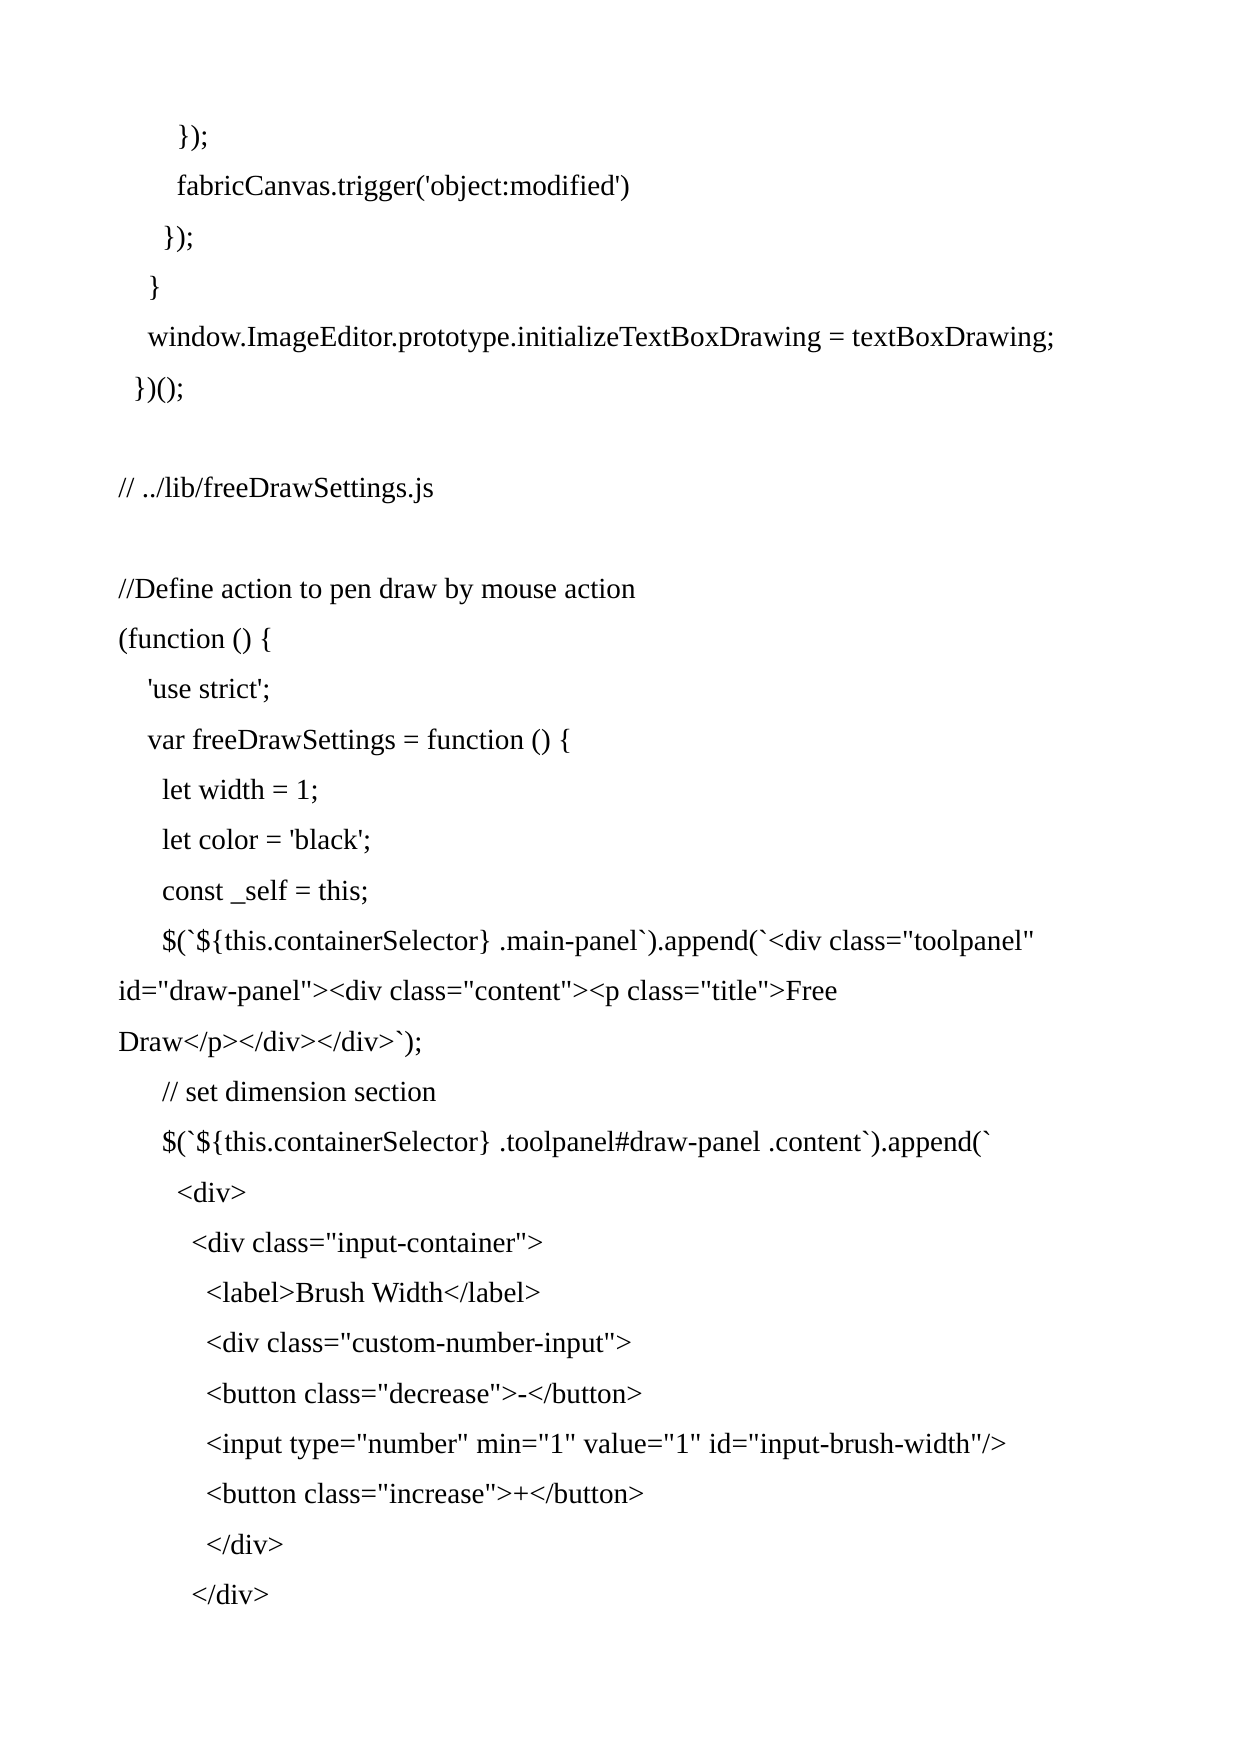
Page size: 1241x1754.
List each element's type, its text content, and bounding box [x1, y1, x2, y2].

text } [118, 269, 1122, 303]
text </div> [118, 1577, 1122, 1611]
text var freeDrawSettings = function () { [118, 722, 1122, 755]
text window.ImageEditor.prototype.initializeTextBoxDrawing = textBoxDrawing; [118, 319, 1122, 353]
text // ../lib/freeDrawSettings.js [118, 470, 1122, 504]
text <div class="input-container"> [118, 1225, 1122, 1258]
text 'use strict'; [118, 672, 1122, 705]
text // set dimension section [118, 1074, 1122, 1108]
text <input type="number" min="1" value="1" id="input-brush-width"/> [118, 1426, 1122, 1460]
text <button class="decrease">-</button> [118, 1376, 1122, 1409]
text const _self = this; [118, 873, 1122, 906]
text $(`${this.containerSelector} .main-panel`).append(`<div class="toolpanel" id="draw-panel"><div class="content"><p class="title">Free Draw</p></div></div>`); [118, 923, 1122, 1057]
text <div> [118, 1175, 1122, 1208]
text })(); [118, 370, 1122, 403]
text $(`${this.containerSelector} .toolpanel#draw-panel .content`).append(` [118, 1124, 1122, 1158]
text let color = 'black'; [118, 822, 1122, 856]
text //Define action to pen draw by mouse action [118, 571, 1122, 604]
text <button class="increase">+</button> [118, 1477, 1122, 1510]
text (function () { [118, 621, 1122, 655]
text }); [118, 219, 1122, 252]
text <div class="custom-number-input"> [118, 1326, 1122, 1359]
text fabricCanvas.trigger('object:modified') [118, 168, 1122, 202]
text let width = 1; [118, 772, 1122, 806]
text <label>Brush Width</label> [118, 1275, 1122, 1309]
text </div> [118, 1527, 1122, 1560]
text }); [118, 118, 1122, 152]
